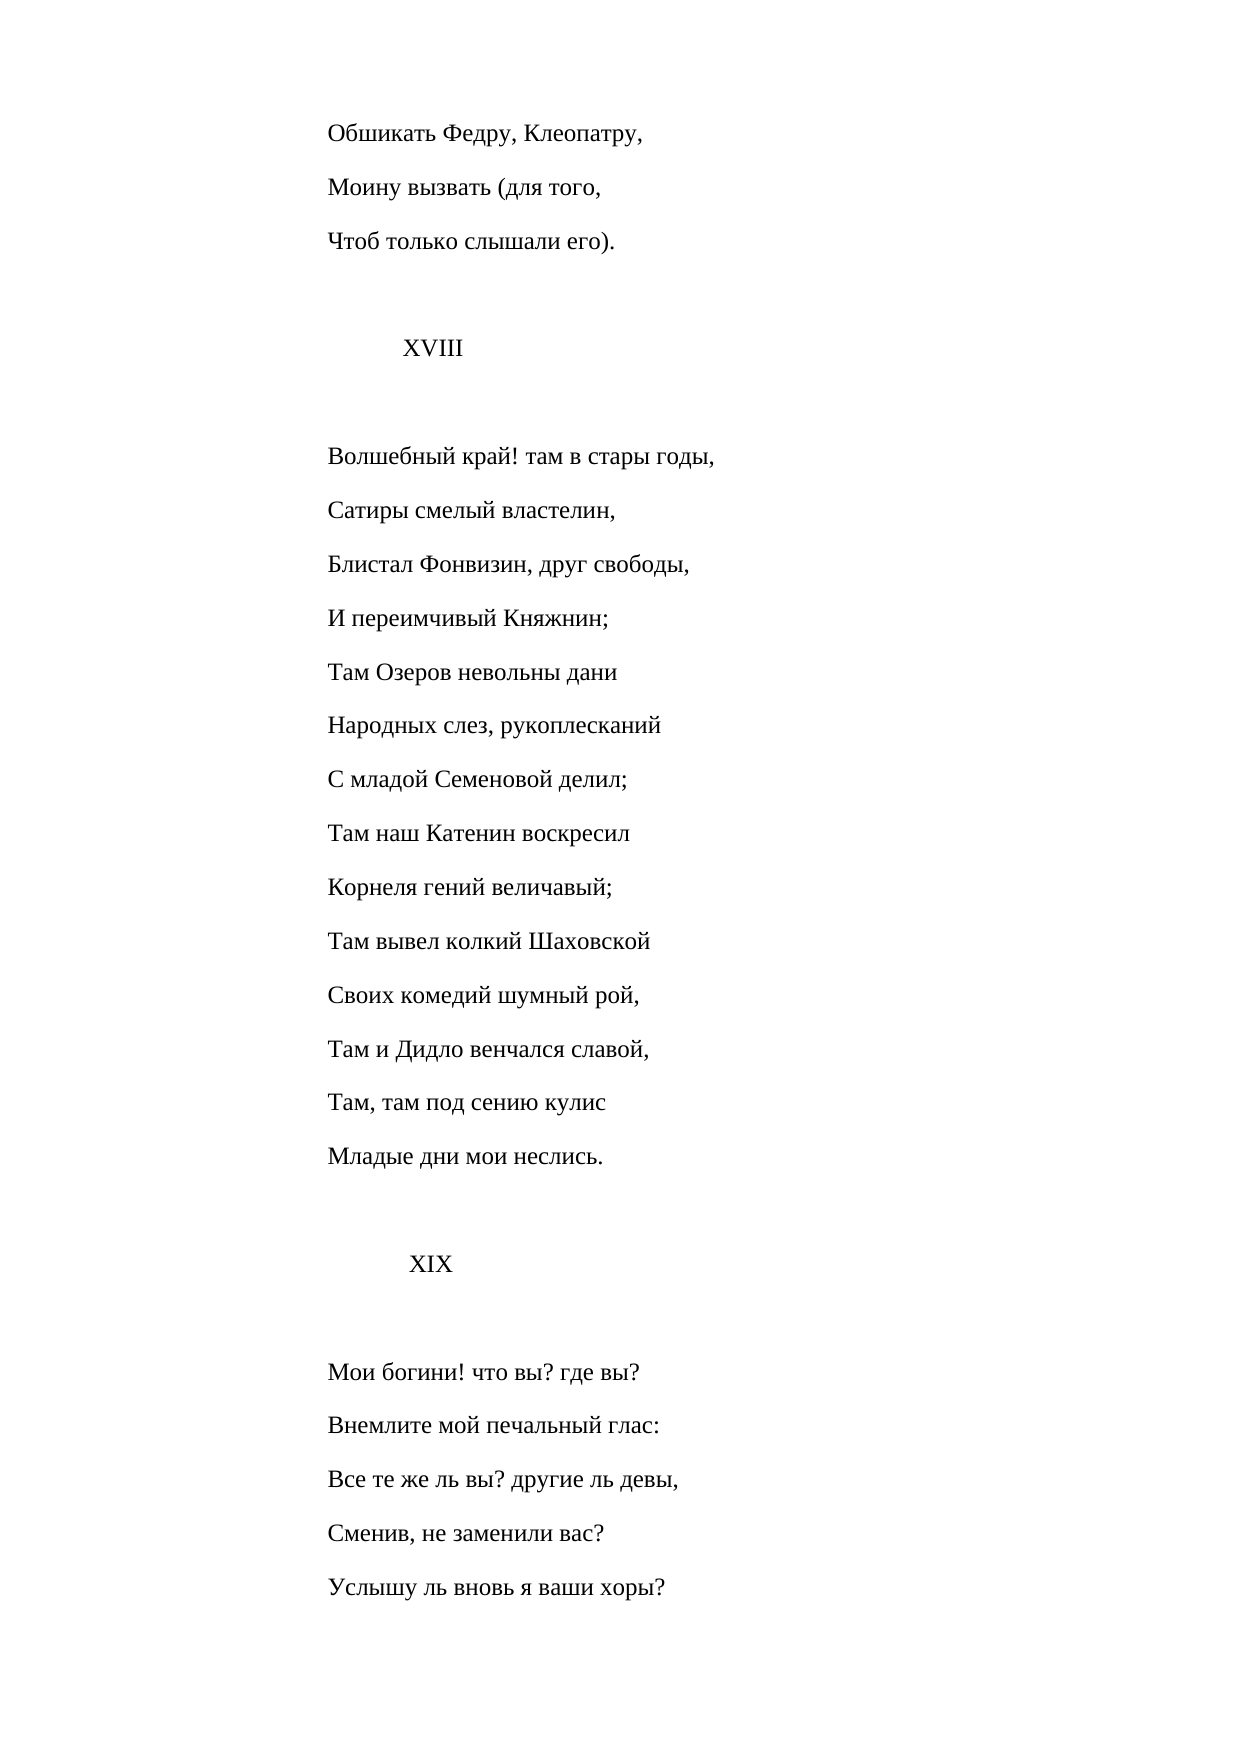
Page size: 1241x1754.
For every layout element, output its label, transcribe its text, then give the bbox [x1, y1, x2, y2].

text Услышу ль вновь я ваши хоры? [177, 1572, 1152, 1601]
text Там вывел колкий Шаховской [177, 926, 1152, 955]
text Волшебный край! там в стары годы, [177, 441, 1152, 470]
text Там наш Катенин воскресил [177, 818, 1152, 847]
text Сатиры смелый властелин, [177, 495, 1152, 524]
text С младой Семеновой делил; [177, 764, 1152, 793]
text Все те же ль вы? другие ль девы, [177, 1464, 1152, 1493]
text Там, там под сению кулис [177, 1087, 1152, 1116]
text Корнеля гений величавый; [177, 872, 1152, 901]
text Своих комедий шумный рой, [177, 980, 1152, 1008]
text Народных слез, рукоплесканий [177, 711, 1152, 739]
text Обшикать Федру, Клеопатру, [177, 118, 1152, 147]
text И переимчивый Княжнин; [177, 603, 1152, 632]
text Там и Дидло венчался славой, [177, 1034, 1152, 1062]
text Блистал Фонвизин, друг свободы, [177, 549, 1152, 578]
text Мои богини! что вы? где вы? [177, 1357, 1152, 1386]
text Младые дни мои неслись. [177, 1141, 1152, 1170]
text XIX [177, 1249, 1152, 1278]
text Моину вызвать (для того, [177, 172, 1152, 201]
text Сменив, не заменили вас? [177, 1518, 1152, 1547]
text Чтоб только слышали его). [177, 226, 1152, 254]
text Внемлите мой печальный глас: [177, 1411, 1152, 1439]
text Там Озеров невольны дани [177, 657, 1152, 685]
text XVIII [177, 333, 1152, 362]
